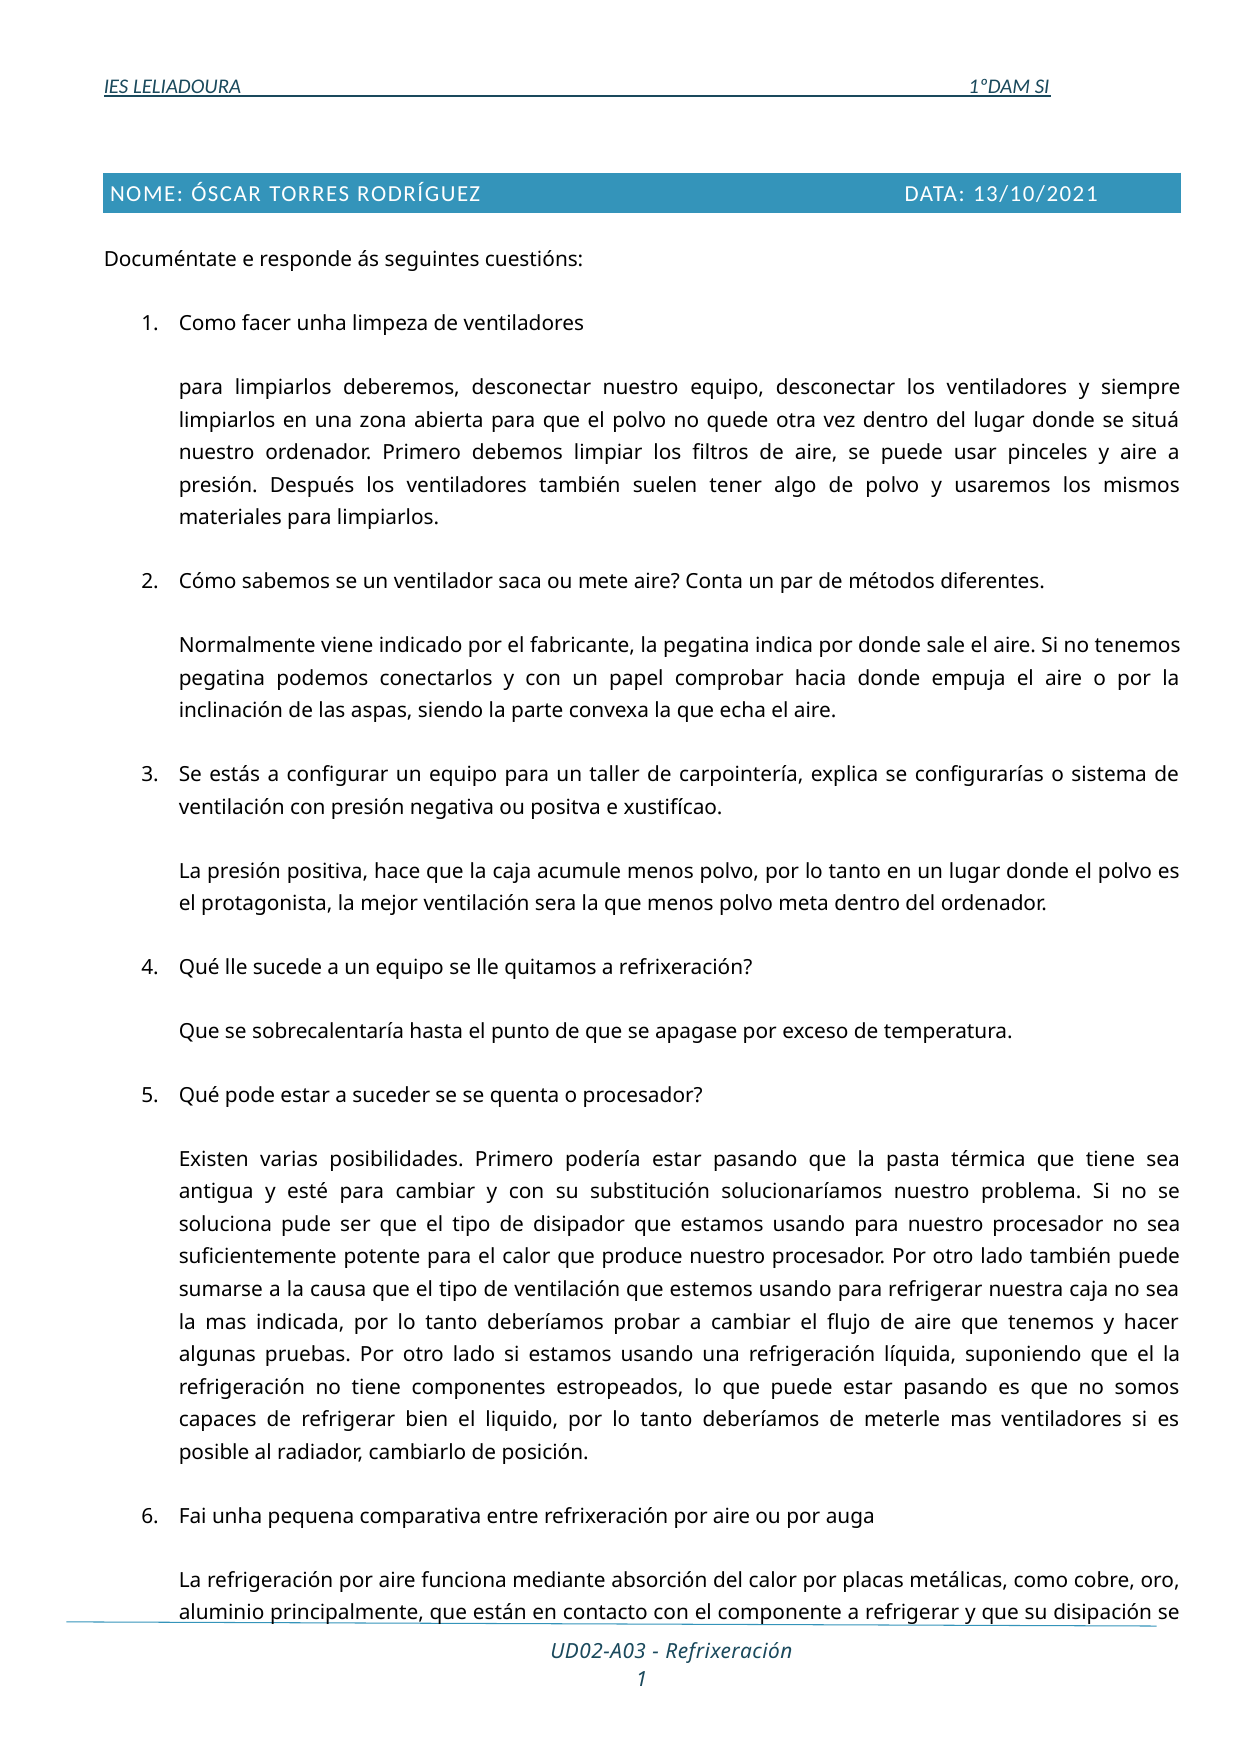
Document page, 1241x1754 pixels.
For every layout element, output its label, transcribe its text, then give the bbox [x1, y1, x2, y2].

list Existen varias posibilidades. Primero podería estar pasando que la pasta térmica que tiene sea antigua y esté para cambiar y con su substitución solucionaríamos nuestro problema. Si no se soluciona pude ser que el tipo de disipador que estamos usando para nuestro procesador no sea suficientemente potente para el calor que produce nuestro procesador. Por otro lado también puede sumarse a la causa que el tipo de ventilación que estemos usando para refrigerar nuestra caja no sea la mas indicada, por lo tanto deberíamos probar a cambiar el flujo de aire que tenemos y hacer algunas pruebas. Por otro lado si estamos usando una refrigeración líquida, suponiendo que el la refrigeración no tiene componentes estropeados, lo que puede estar pasando es que no somos capaces de refrigerar bien el liquido, por lo tanto deberíamos de meterle mas ventiladores si es posible al radiador, cambiarlo de posición. [141, 1144, 1181, 1466]
list Se estás a configurar un equipo para un taller de carpointería, explica se configurarías o sistema de ventilación con presión negativa ou positva e xustifícao. [141, 759, 1181, 820]
list Qué lle sucede a un equipo se lle quitamos a refrixeración? [141, 952, 1181, 981]
list Fai unha pequena comparativa entre refrixeración por aire ou por auga [141, 1501, 1181, 1529]
list Qué pode estar a suceder se se quenta o procesador? [141, 1080, 1181, 1108]
list Cómo sabemos se un ventilador saca ou mete aire? Conta un par de métodos diferentes. [141, 566, 1181, 595]
list Normalmente viene indicado por el fabricante, la pegatina indica por donde sale el aire. Si no tenemos pegatina podemos conectarlos y con un papel comprobar hacia donde empuja el aire o por la inclinación de las aspas, siendo la parte convexa la que echa el aire. [141, 630, 1181, 724]
list para limpiarlos deberemos, desconectar nuestro equipo, desconectar los ventiladores y siempre limpiarlos en una zona abierta para que el polvo no quede otra vez dentro del lugar donde se situá nuestro ordenador. Primero debemos limpiar los filtros de aire, se puede usar pinceles y aire a presión. Después los ventiladores también suelen tener algo de polvo y usaremos los mismos materiales para limpiarlos. [141, 372, 1181, 531]
list Como facer unha limpeza de ventiladores [141, 308, 1181, 337]
list Que se sobrecalentaría hasta el punto de que se apagase por exceso de temperatura. [141, 1016, 1181, 1044]
text Documéntate e responde ás seguintes cuestións: [103, 244, 1181, 273]
list La presión positiva, hace que la caja acumule menos polvo, por lo tanto en un lugar donde el polvo es el protagonista, la mejor ventilación sera la que menos polvo meta dentro del ordenador. [141, 856, 1181, 917]
list La refrigeración por aire funciona mediante absorción del calor por placas metálicas, como cobre, oro, aluminio principalmente, que están en contacto con el componente a refrigerar y que su disipación se [141, 1565, 1181, 1626]
subtitle NOME: óscar torres rodríguez DATA: 13/10/2021 [110, 179, 1175, 207]
